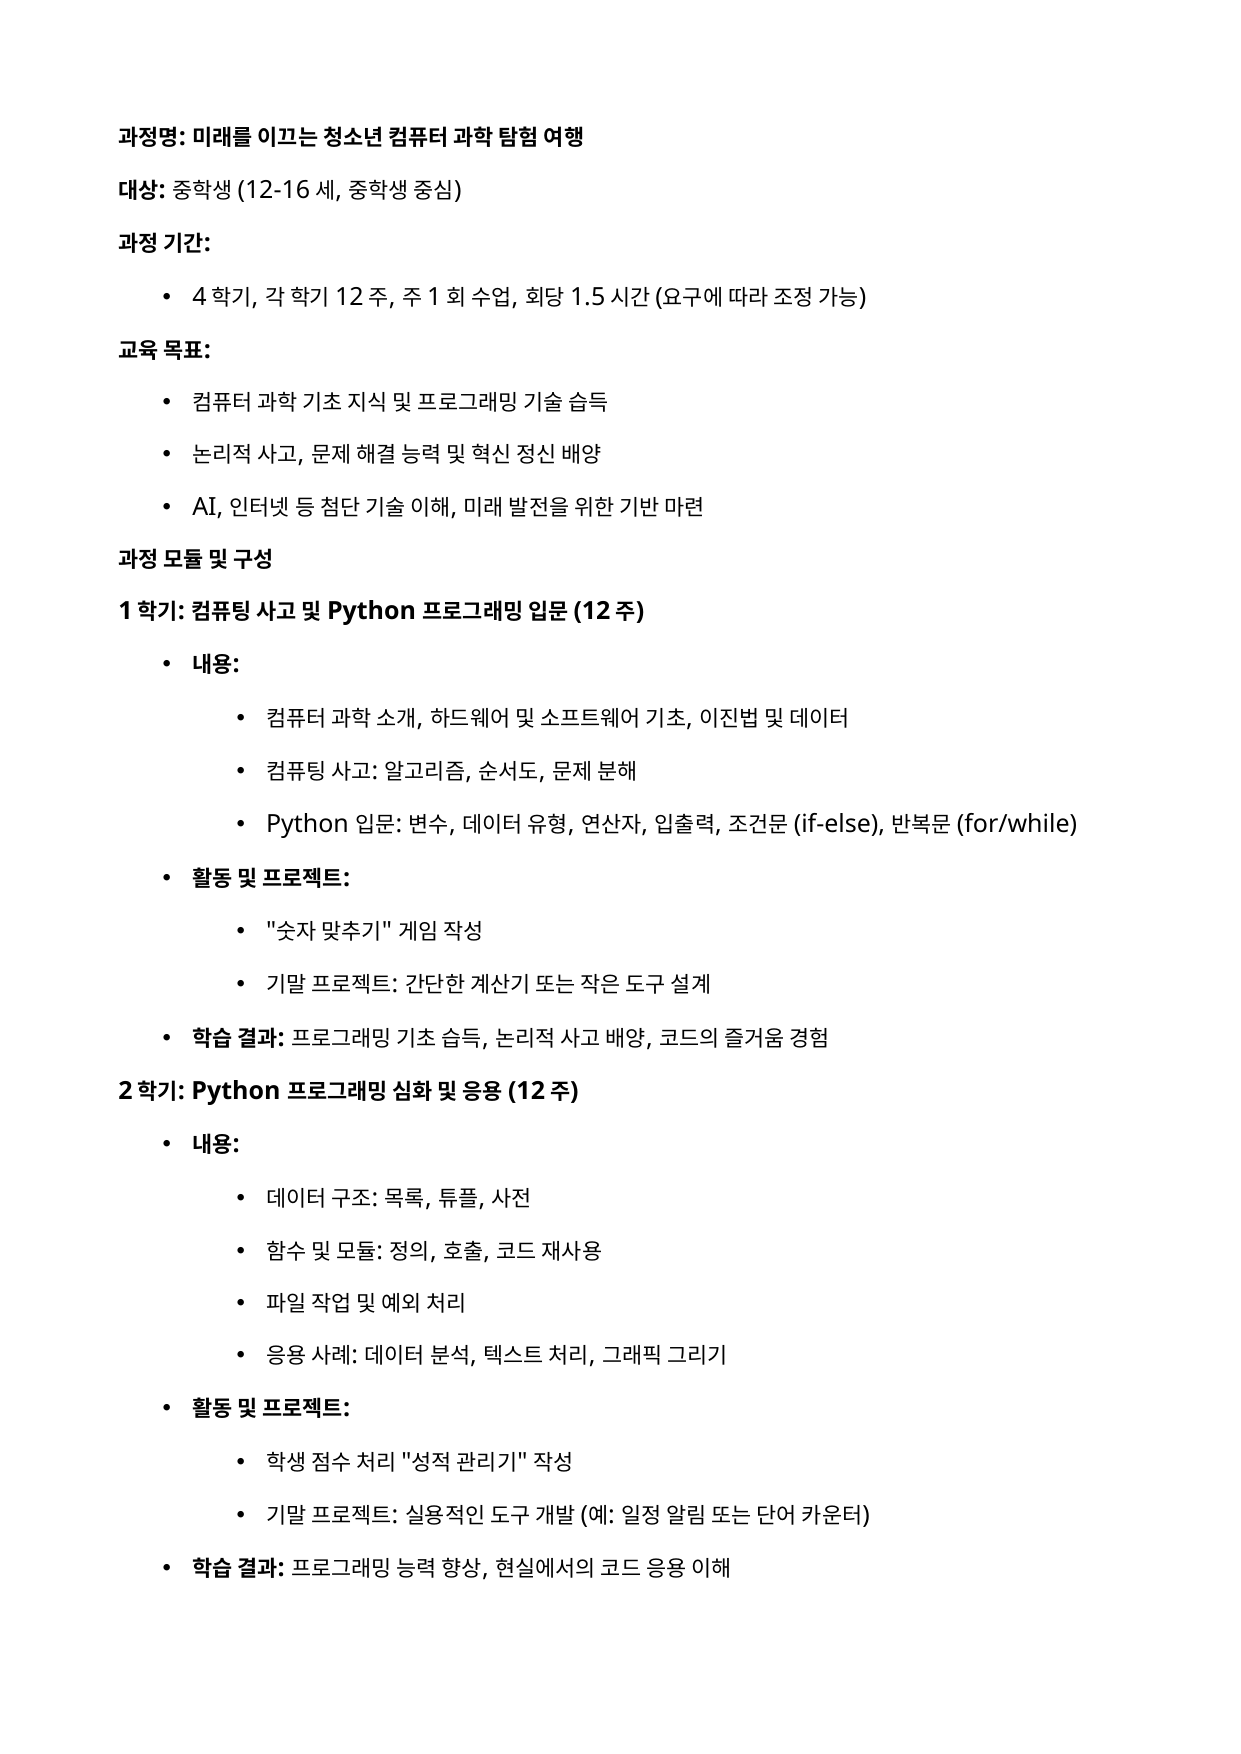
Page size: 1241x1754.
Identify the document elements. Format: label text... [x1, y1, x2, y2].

list 논리적 사고, 문제 해결 능력 및 혁신 정신 배양 [162, 435, 1122, 469]
list 내용: [162, 646, 1122, 680]
list 학습 결과: 프로그래밍 능력 향상, 현실에서의 코드 응용 이해 [162, 1550, 1122, 1584]
list 데이터 구조: 목록, 튜플, 사전 [236, 1179, 1122, 1213]
text 교육 목표: [118, 331, 1122, 366]
text 과정 모듈 및 구성 [118, 542, 1122, 574]
text 1학기: 컴퓨팅 사고 및 Python 프로그래밍 입문 (12주) [118, 593, 1122, 627]
list 학습 결과: 프로그래밍 기초 습득, 논리적 사고 배양, 코드의 즐거움 경험 [162, 1019, 1122, 1053]
list 컴퓨터 과학 기초 지식 및 프로그래밍 기술 습득 [162, 385, 1122, 416]
list 학생 점수 처리 "성적 관리기" 작성 [236, 1443, 1122, 1477]
text 과정 기간: [118, 225, 1122, 259]
text 2학기: Python 프로그래밍 심화 및 응용 (12주) [118, 1073, 1122, 1107]
list 파일 작업 및 예외 처리 [236, 1286, 1122, 1318]
list Python 입문: 변수, 데이터 유형, 연산자, 입출력, 조건문 (if-else), 반복문 (for/while) [236, 806, 1122, 840]
text 과정명: 미래를 이끄는 청소년 컴퓨터 과학 탐험 여행 [118, 118, 1122, 152]
text 대상: 중학생 (12-16세, 중학생 중심) [118, 171, 1122, 206]
list "숫자 맞추기" 게임 작성 [236, 913, 1122, 947]
list 함수 및 모듈: 정의, 호출, 코드 재사용 [236, 1233, 1122, 1267]
list 내용: [162, 1126, 1122, 1160]
list AI, 인터넷 등 첨단 기술 이해, 미래 발전을 위한 기반 마련 [162, 489, 1122, 523]
list 기말 프로젝트: 실용적인 도구 개발 (예: 일정 알림 또는 단어 카운터) [236, 1497, 1122, 1531]
list 활동 및 프로젝트: [162, 859, 1122, 893]
list 응용 사례: 데이터 분석, 텍스트 처리, 그래픽 그리기 [236, 1337, 1122, 1371]
list 활동 및 프로젝트: [162, 1390, 1122, 1424]
list 컴퓨터 과학 소개, 하드웨어 및 소프트웨어 기초, 이진법 및 데이터 [236, 699, 1122, 733]
list 컴퓨팅 사고: 알고리즘, 순서도, 문제 분해 [236, 753, 1122, 787]
list 기말 프로젝트: 간단한 계산기 또는 작은 도구 설계 [236, 966, 1122, 1000]
list 4학기, 각 학기 12주, 주 1회 수업, 회당 1.5시간 (요구에 따라 조정 가능) [162, 278, 1122, 312]
